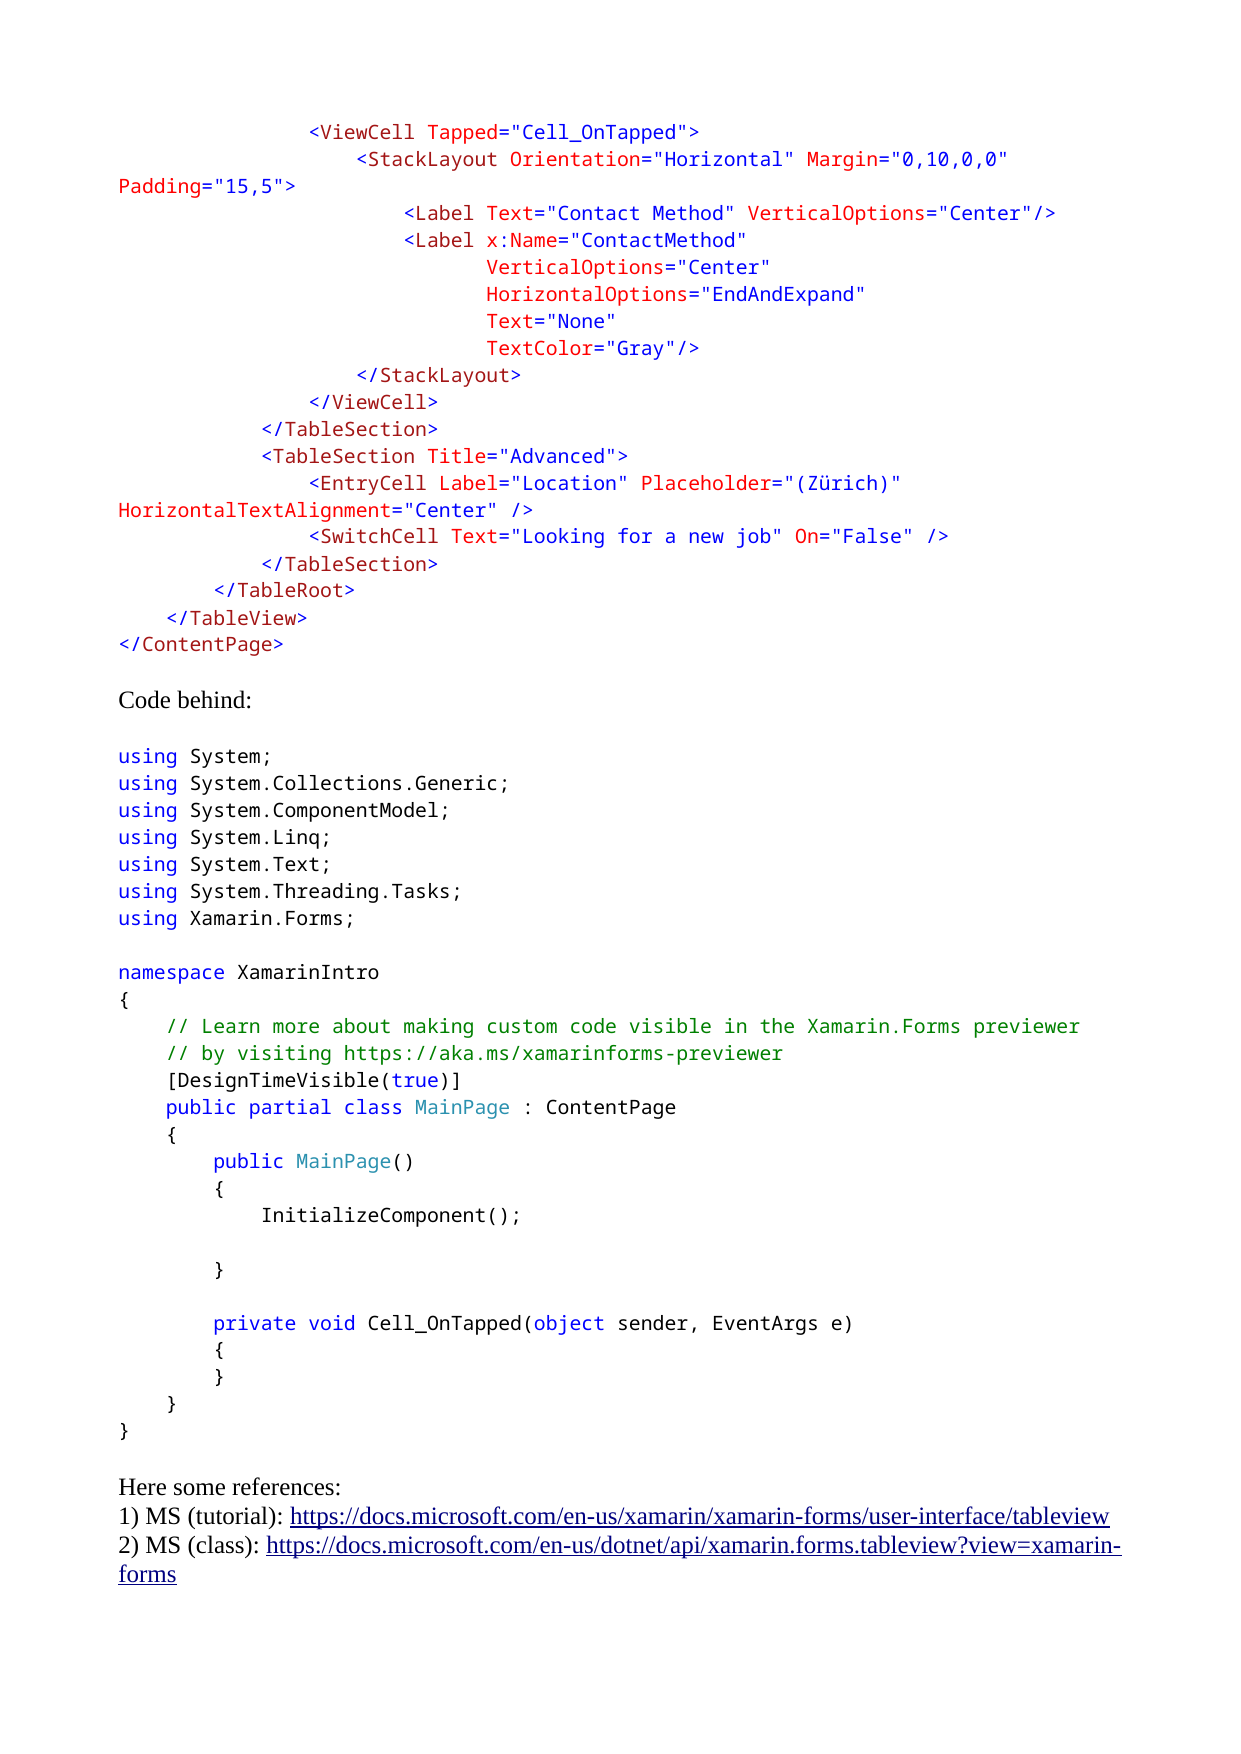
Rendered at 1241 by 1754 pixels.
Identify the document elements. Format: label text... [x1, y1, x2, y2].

text using System; [118, 742, 1122, 769]
text <Label x:Name="ContactMethod" [118, 226, 1122, 253]
text } [118, 1363, 1122, 1390]
text public partial class MainPage : ContentPage [118, 1093, 1122, 1120]
text using System.Linq; [118, 823, 1122, 850]
text [DesignTimeVisible(true)] [118, 1066, 1122, 1093]
text <EntryCell Label="Location" Placeholder="(Zürich)" HorizontalTextAlignment="Center" /> [118, 469, 1122, 523]
text </TableSection> [118, 550, 1122, 577]
text <ViewCell Tapped="Cell_OnTapped"> [118, 118, 1122, 145]
text } [118, 1390, 1122, 1417]
text { [118, 1336, 1122, 1363]
text 2) MS (class): https://docs.microsoft.com/en-us/dotnet/api/xamarin.forms.tableview?view=xamarin-forms [118, 1530, 1122, 1587]
text <TableSection Title="Advanced"> [118, 442, 1122, 469]
text InitializeComponent(); [118, 1201, 1122, 1228]
text using System.ComponentModel; [118, 796, 1122, 823]
text 1) MS (tutorial): https://docs.microsoft.com/en-us/xamarin/xamarin-forms/user-interface/tableview [118, 1501, 1122, 1530]
text // Learn more about making custom code visible in the Xamarin.Forms previewer [118, 1012, 1122, 1039]
text </TableView> [118, 604, 1122, 631]
text </ContentPage> [118, 631, 1122, 658]
text using System.Text; [118, 850, 1122, 877]
text { [118, 985, 1122, 1012]
text } [118, 1255, 1122, 1282]
text public MainPage() [118, 1147, 1122, 1174]
text using System.Threading.Tasks; [118, 877, 1122, 904]
text } [118, 1417, 1122, 1444]
text <StackLayout Orientation="Horizontal" Margin="0,10,0,0" Padding="15,5"> [118, 145, 1122, 199]
text TextColor="Gray"/> [118, 334, 1122, 361]
text using System.Collections.Generic; [118, 769, 1122, 796]
text // by visiting https://aka.ms/xamarinforms-previewer [118, 1039, 1122, 1066]
text using Xamarin.Forms; [118, 904, 1122, 931]
text <SwitchCell Text="Looking for a new job" On="False" /> [118, 523, 1122, 550]
text namespace XamarinIntro [118, 958, 1122, 985]
text HorizontalOptions="EndAndExpand" [118, 280, 1122, 307]
text </TableSection> [118, 415, 1122, 442]
text Here some references: [118, 1472, 1122, 1501]
text </StackLayout> [118, 361, 1122, 388]
text private void Cell_OnTapped(object sender, EventArgs e) [118, 1309, 1122, 1336]
text { [118, 1120, 1122, 1147]
text VerticalOptions="Center" [118, 253, 1122, 280]
text Text="None" [118, 307, 1122, 334]
text Code behind: [118, 685, 1122, 713]
text { [118, 1174, 1122, 1201]
text </TableRoot> [118, 577, 1122, 604]
text </ViewCell> [118, 388, 1122, 415]
text <Label Text="Contact Method" VerticalOptions="Center"/> [118, 199, 1122, 226]
